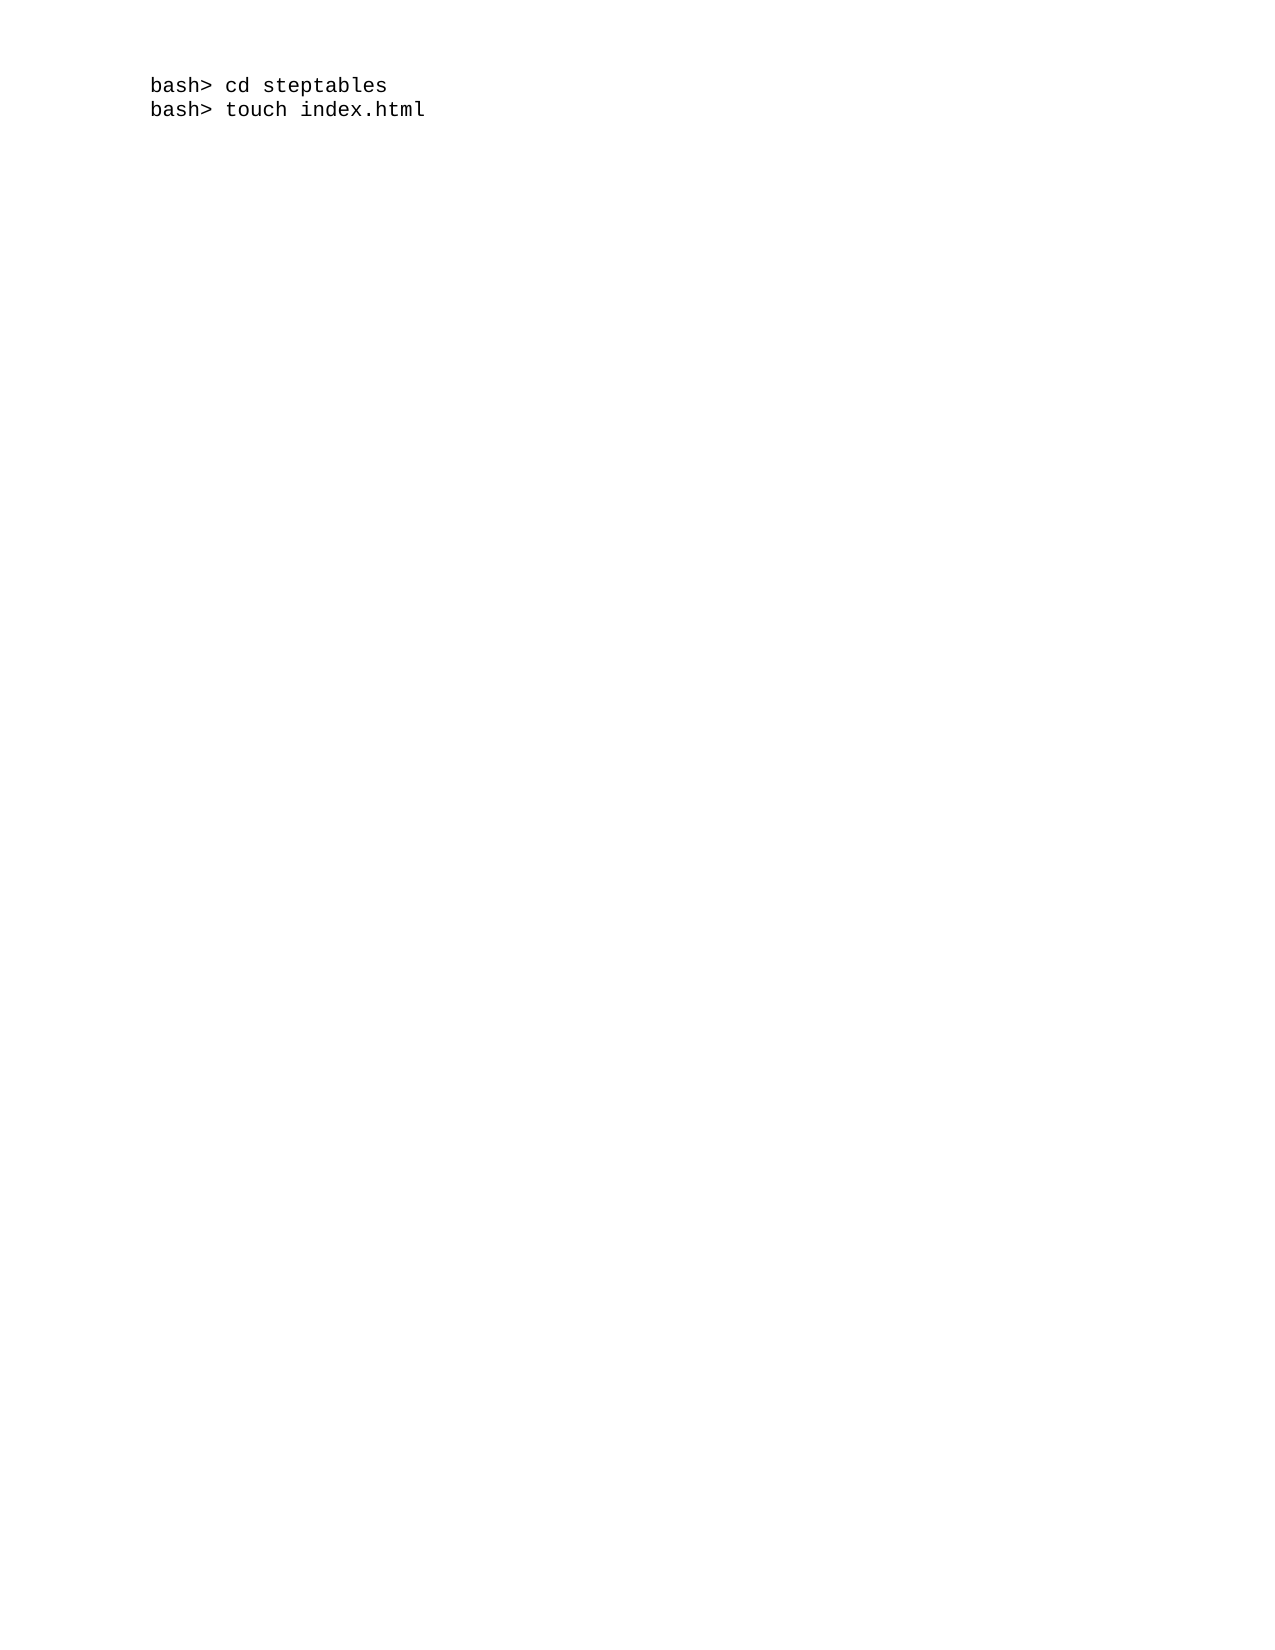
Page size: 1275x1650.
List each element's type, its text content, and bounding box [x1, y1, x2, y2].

text bash> cd steptables [150, 75, 1125, 99]
text bash> touch index.html [150, 99, 1125, 122]
